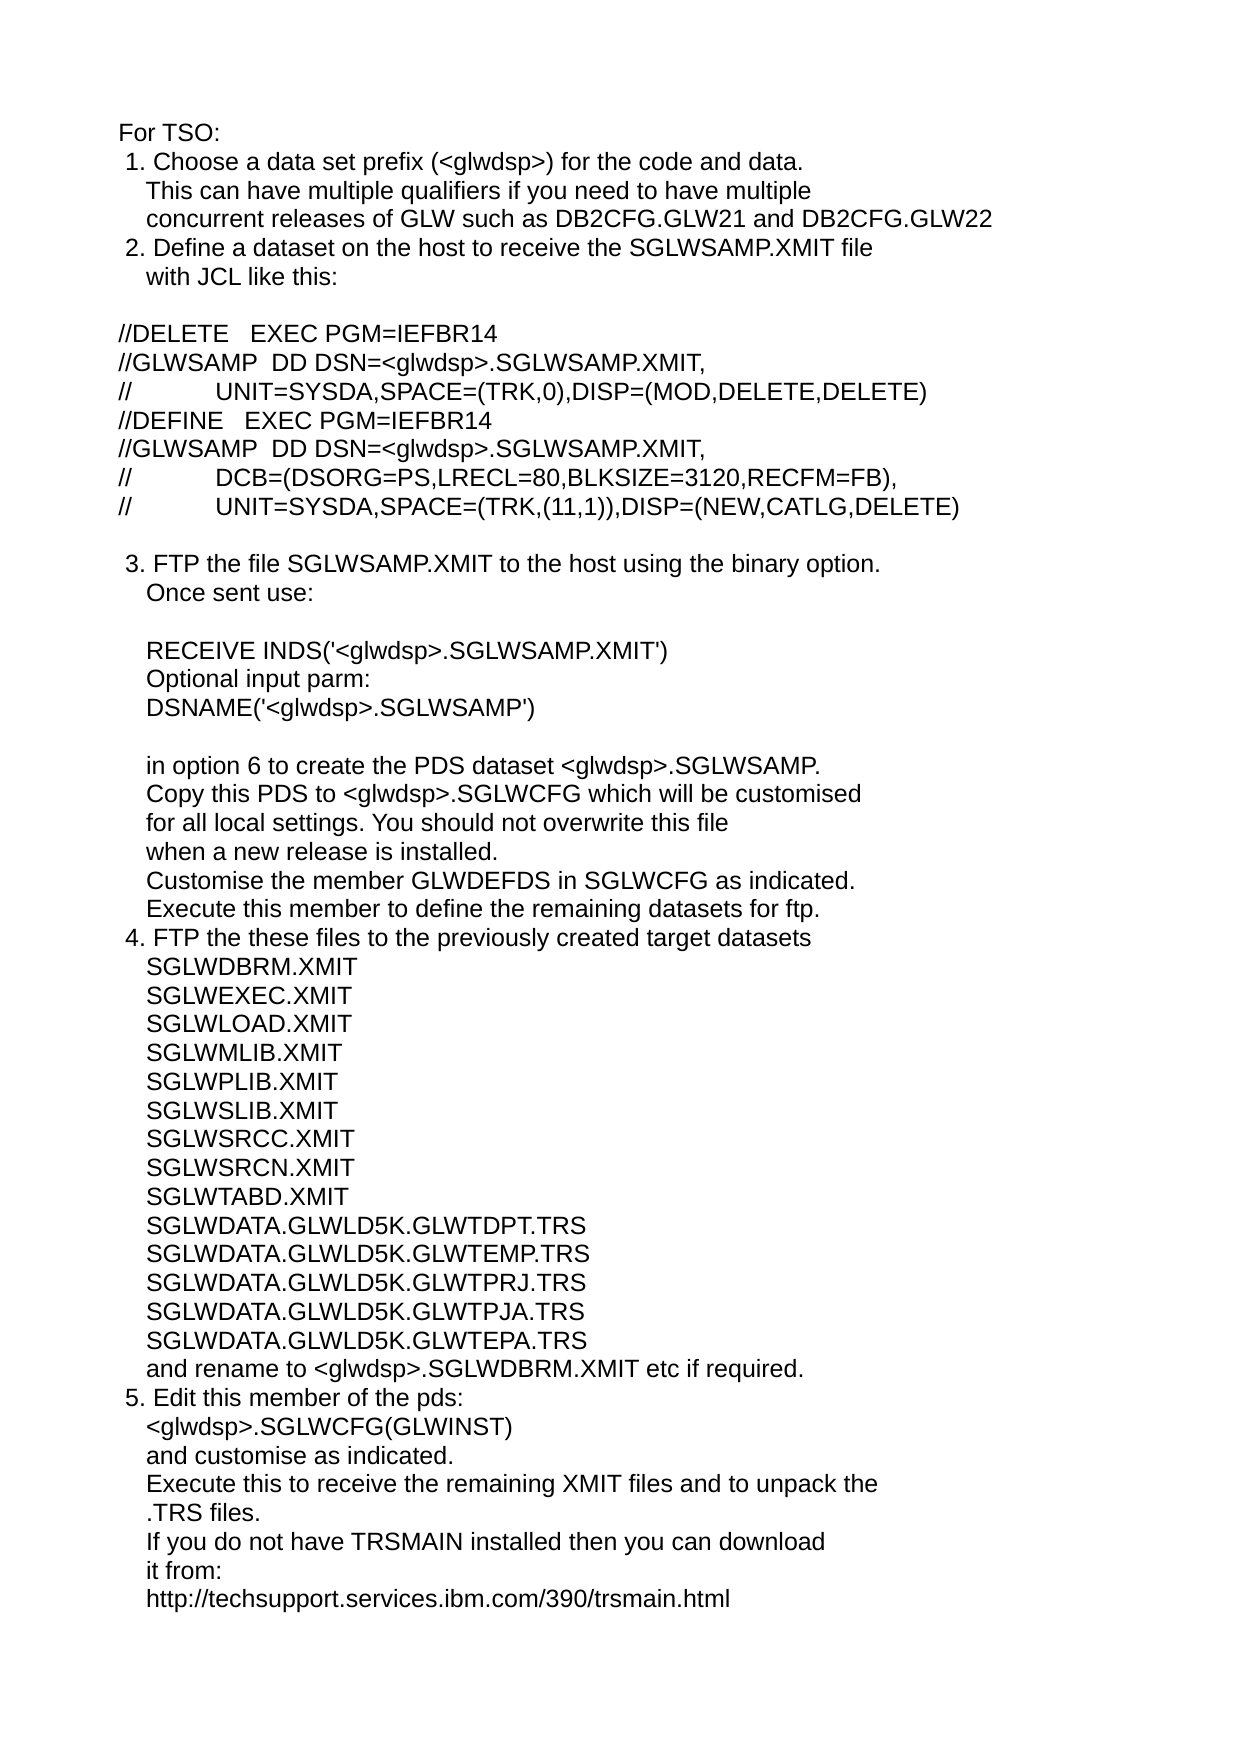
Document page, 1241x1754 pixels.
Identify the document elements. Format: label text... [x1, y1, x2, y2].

text 4. FTP the these files to the previously created target datasets [118, 923, 1122, 952]
text Once sent use: [118, 578, 1122, 607]
text 3. FTP the file SGLWSAMP.XMIT to the host using the binary option. [118, 549, 1122, 578]
text SGLWDATA.GLWLD5K.GLWTEPA.TRS [118, 1326, 1122, 1354]
text SGLWSRCN.XMIT [118, 1153, 1122, 1182]
text 1. Choose a data set prefix (<glwdsp>) for the code and data. [118, 147, 1122, 176]
text // UNIT=SYSDA,SPACE=(TRK,(11,1)),DISP=(NEW,CATLG,DELETE) [118, 492, 1122, 521]
text //DEFINE EXEC PGM=IEFBR14 [118, 406, 1122, 434]
text For TSO: [118, 118, 1122, 147]
text SGLWDATA.GLWLD5K.GLWTDPT.TRS [118, 1211, 1122, 1239]
text in option 6 to create the PDS dataset <glwdsp>.SGLWSAMP. [118, 751, 1122, 779]
text SGLWTABD.XMIT [118, 1182, 1122, 1211]
text when a new release is installed. [118, 837, 1122, 866]
text DSNAME('<glwdsp>.SGLWSAMP') [118, 693, 1122, 722]
text RECEIVE INDS('<glwdsp>.SGLWSAMP.XMIT') [118, 636, 1122, 664]
text <glwdsp>.SGLWCFG(GLWINST) [118, 1412, 1122, 1441]
text If you do not have TRSMAIN installed then you can download [118, 1527, 1122, 1556]
text Optional input parm: [118, 664, 1122, 693]
text SGLWSLIB.XMIT [118, 1096, 1122, 1124]
text SGLWMLIB.XMIT [118, 1038, 1122, 1067]
text SGLWDATA.GLWLD5K.GLWTPJA.TRS [118, 1297, 1122, 1326]
text SGLWDBRM.XMIT [118, 952, 1122, 981]
text Copy this PDS to <glwdsp>.SGLWCFG which will be customised [118, 779, 1122, 808]
text This can have multiple qualifiers if you need to have multiple [118, 176, 1122, 204]
text 2. Define a dataset on the host to receive the SGLWSAMP.XMIT file [118, 233, 1122, 262]
text // DCB=(DSORG=PS,LRECL=80,BLKSIZE=3120,RECFM=FB), [118, 463, 1122, 492]
text SGLWEXEC.XMIT [118, 981, 1122, 1009]
text for all local settings. You should not overwrite this file [118, 808, 1122, 837]
text Customise the member GLWDEFDS in SGLWCFG as indicated. [118, 866, 1122, 894]
text Execute this member to define the remaining datasets for ftp. [118, 894, 1122, 923]
text .TRS files. [118, 1498, 1122, 1527]
text // UNIT=SYSDA,SPACE=(TRK,0),DISP=(MOD,DELETE,DELETE) [118, 377, 1122, 406]
text SGLWDATA.GLWLD5K.GLWTEMP.TRS [118, 1239, 1122, 1268]
text with JCL like this: [118, 262, 1122, 291]
text Execute this to receive the remaining XMIT files and to unpack the [118, 1469, 1122, 1498]
text //GLWSAMP DD DSN=<glwdsp>.SGLWSAMP.XMIT, [118, 348, 1122, 377]
text and customise as indicated. [118, 1441, 1122, 1469]
text SGLWDATA.GLWLD5K.GLWTPRJ.TRS [118, 1268, 1122, 1297]
text //DELETE EXEC PGM=IEFBR14 [118, 319, 1122, 348]
text //GLWSAMP DD DSN=<glwdsp>.SGLWSAMP.XMIT, [118, 434, 1122, 463]
text 5. Edit this member of the pds: [118, 1383, 1122, 1412]
text concurrent releases of GLW such as DB2CFG.GLW21 and DB2CFG.GLW22 [118, 204, 1122, 233]
text SGLWSRCC.XMIT [118, 1124, 1122, 1153]
text SGLWLOAD.XMIT [118, 1009, 1122, 1038]
text it from: [118, 1556, 1122, 1584]
text http://techsupport.services.ibm.com/390/trsmain.html [118, 1584, 1122, 1613]
text SGLWPLIB.XMIT [118, 1067, 1122, 1096]
text and rename to <glwdsp>.SGLWDBRM.XMIT etc if required. [118, 1354, 1122, 1383]
